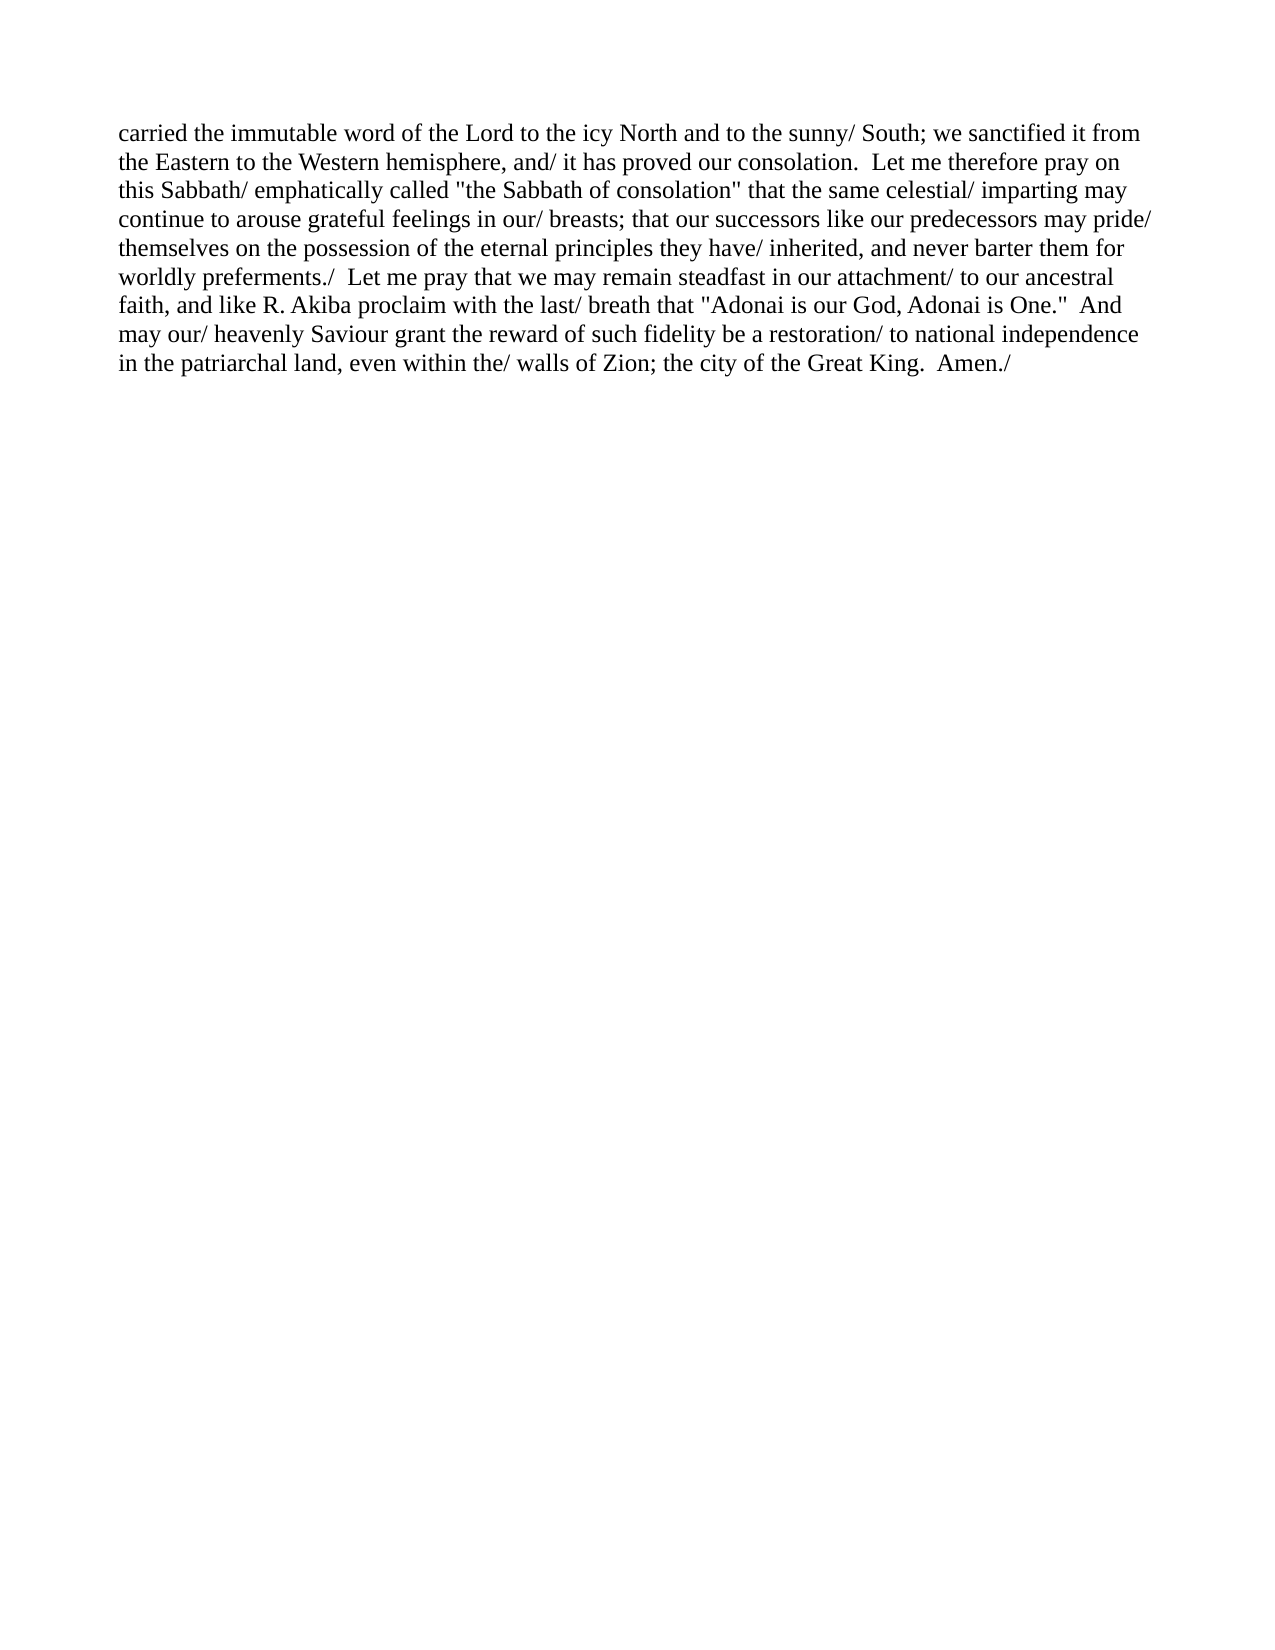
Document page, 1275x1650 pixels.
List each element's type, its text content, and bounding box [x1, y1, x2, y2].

text carried the immutable word of the Lord to the icy North and to the sunny/ South; we sanctified it from the Eastern to the Western hemisphere, and/ it has proved our consolation. Let me therefore pray on this Sabbath/ emphatically called "the Sabbath of consolation" that the same celestial/ imparting may continue to arouse grateful feelings in our/ breasts; that our successors like our predecessors may pride/ themselves on the possession of the eternal principles they have/ inherited, and never barter them for worldly preferments./ Let me pray that we may remain steadfast in our attachment/ to our ancestral faith, and like R. Akiba proclaim with the last/ breath that "Adonai is our God, Adonai is One." And may our/ heavenly Saviour grant the reward of such fidelity be a restoration/ to national independence in the patriarchal land, even within the/ walls of Zion; the city of the Great King. Amen./ [118, 118, 1157, 377]
